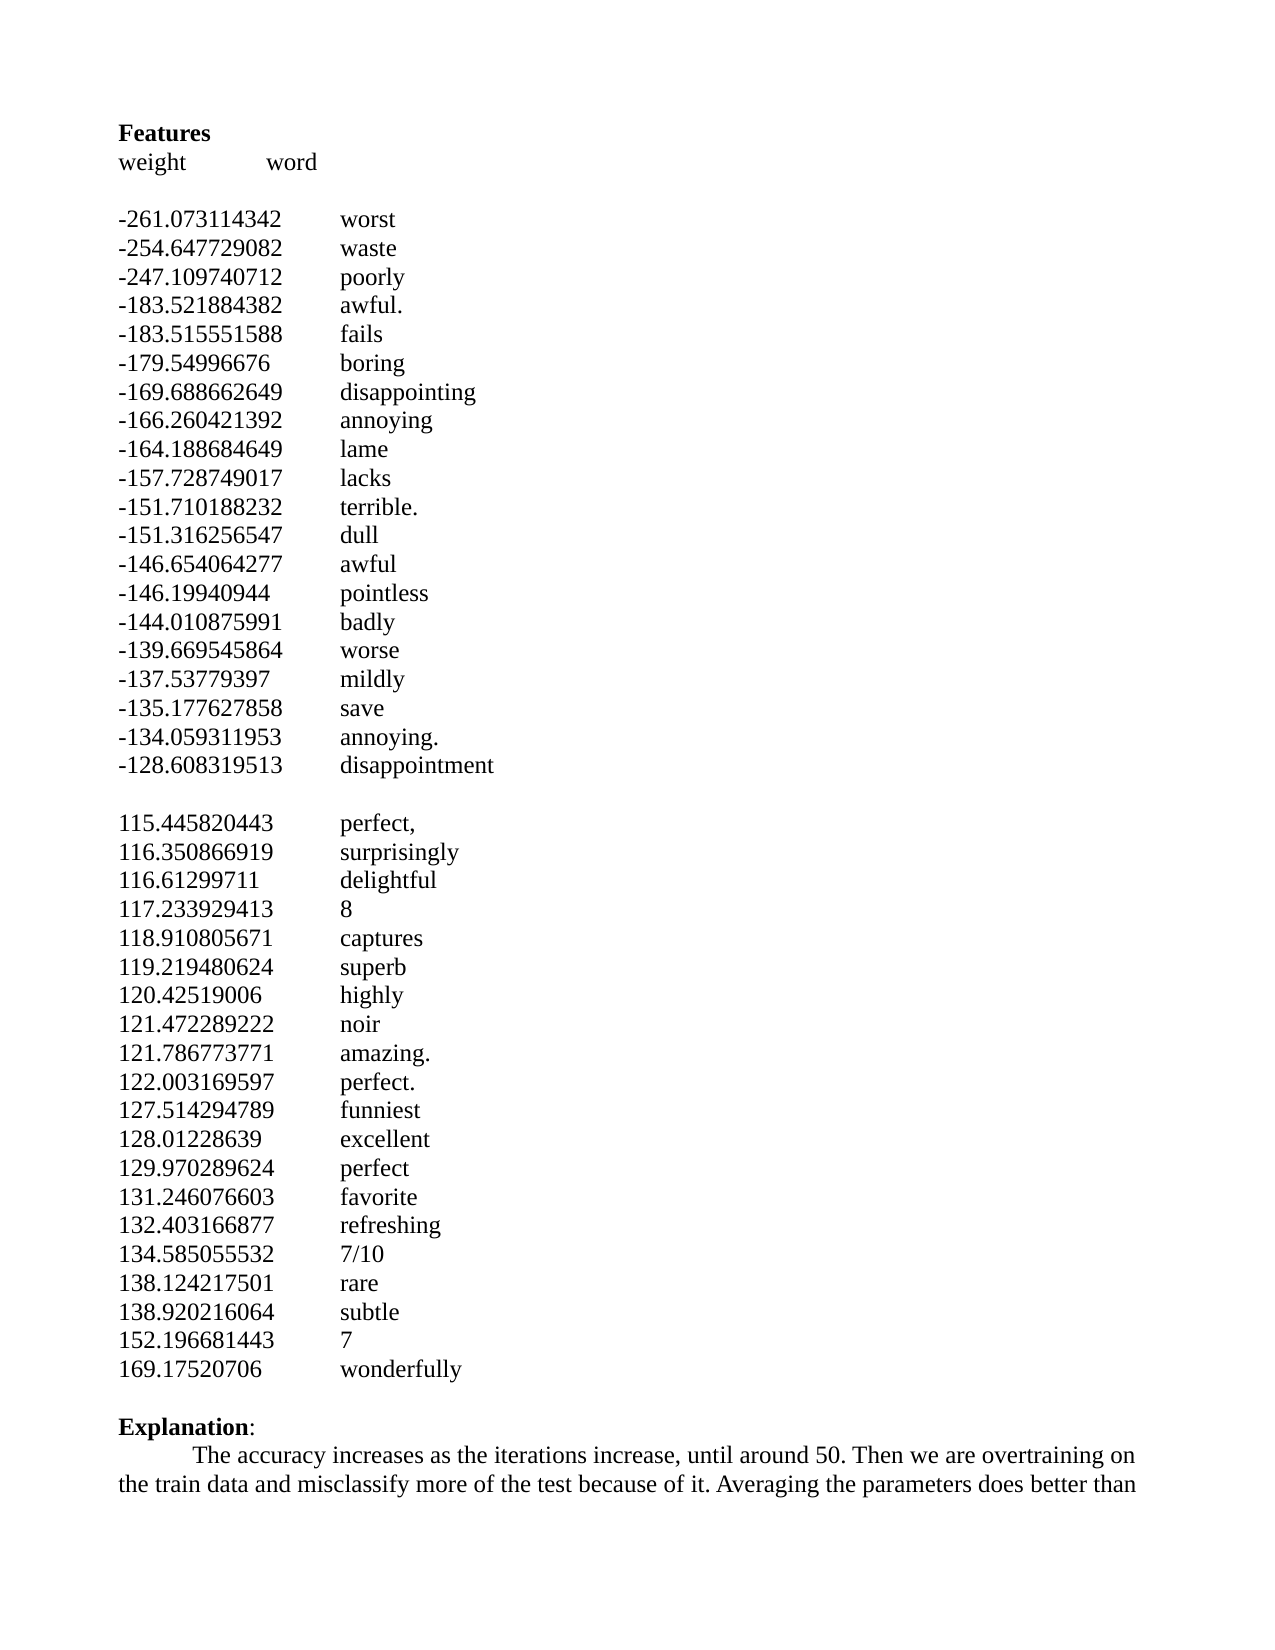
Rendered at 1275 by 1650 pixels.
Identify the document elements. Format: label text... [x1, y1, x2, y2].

text -128.608319513 disappointment [118, 751, 1157, 779]
text 118.910805671 captures [118, 923, 1157, 952]
text 129.970289624 perfect [118, 1153, 1157, 1182]
text -166.260421392 annoying [118, 406, 1157, 434]
text 138.124217501 rare [118, 1268, 1157, 1297]
text -254.647729082 waste [118, 233, 1157, 262]
text 128.01228639 excellent [118, 1124, 1157, 1153]
text 119.219480624 superb [118, 952, 1157, 981]
text -137.53779397 mildly [118, 664, 1157, 693]
text -164.188684649 lame [118, 434, 1157, 463]
text 120.42519006 highly [118, 981, 1157, 1009]
text 134.585055532 7/10 [118, 1239, 1157, 1268]
text -146.654064277 awful [118, 549, 1157, 578]
text 116.350866919 surprisingly [118, 837, 1157, 866]
text 121.472289222 noir [118, 1009, 1157, 1038]
text -261.073114342 worst [118, 204, 1157, 233]
text The accuracy increases as the iterations increase, until around 50. Then we are overtraining on the train data and misclassify more of the test because of it. Averaging the parameters does better than [118, 1441, 1157, 1498]
text 116.61299711 delightful [118, 866, 1157, 894]
text 117.233929413 8 [118, 894, 1157, 923]
text 132.403166877 refreshing [118, 1211, 1157, 1239]
text 138.920216064 subtle [118, 1297, 1157, 1326]
text -183.521884382 awful. [118, 291, 1157, 319]
text Explanation: [118, 1412, 1157, 1441]
text -247.109740712 poorly [118, 262, 1157, 291]
text -157.728749017 lacks [118, 463, 1157, 492]
text -144.010875991 badly [118, 607, 1157, 636]
text Features [118, 118, 1157, 147]
text -135.177627858 save [118, 693, 1157, 722]
text -151.710188232 terrible. [118, 492, 1157, 521]
text -183.515551588 fails [118, 319, 1157, 348]
text 115.445820443 perfect, [118, 808, 1157, 837]
text 152.196681443 7 [118, 1326, 1157, 1354]
text 121.786773771 amazing. [118, 1038, 1157, 1067]
text -134.059311953 annoying. [118, 722, 1157, 751]
text 169.17520706 wonderfully [118, 1354, 1157, 1383]
text -146.19940944 pointless [118, 578, 1157, 607]
text 122.003169597 perfect. [118, 1067, 1157, 1096]
text 131.246076603 favorite [118, 1182, 1157, 1211]
text -139.669545864 worse [118, 636, 1157, 664]
text -179.54996676 boring [118, 348, 1157, 377]
text weight word [118, 147, 1157, 176]
text 127.514294789 funniest [118, 1096, 1157, 1124]
text -169.688662649 disappointing [118, 377, 1157, 406]
text -151.316256547 dull [118, 521, 1157, 549]
